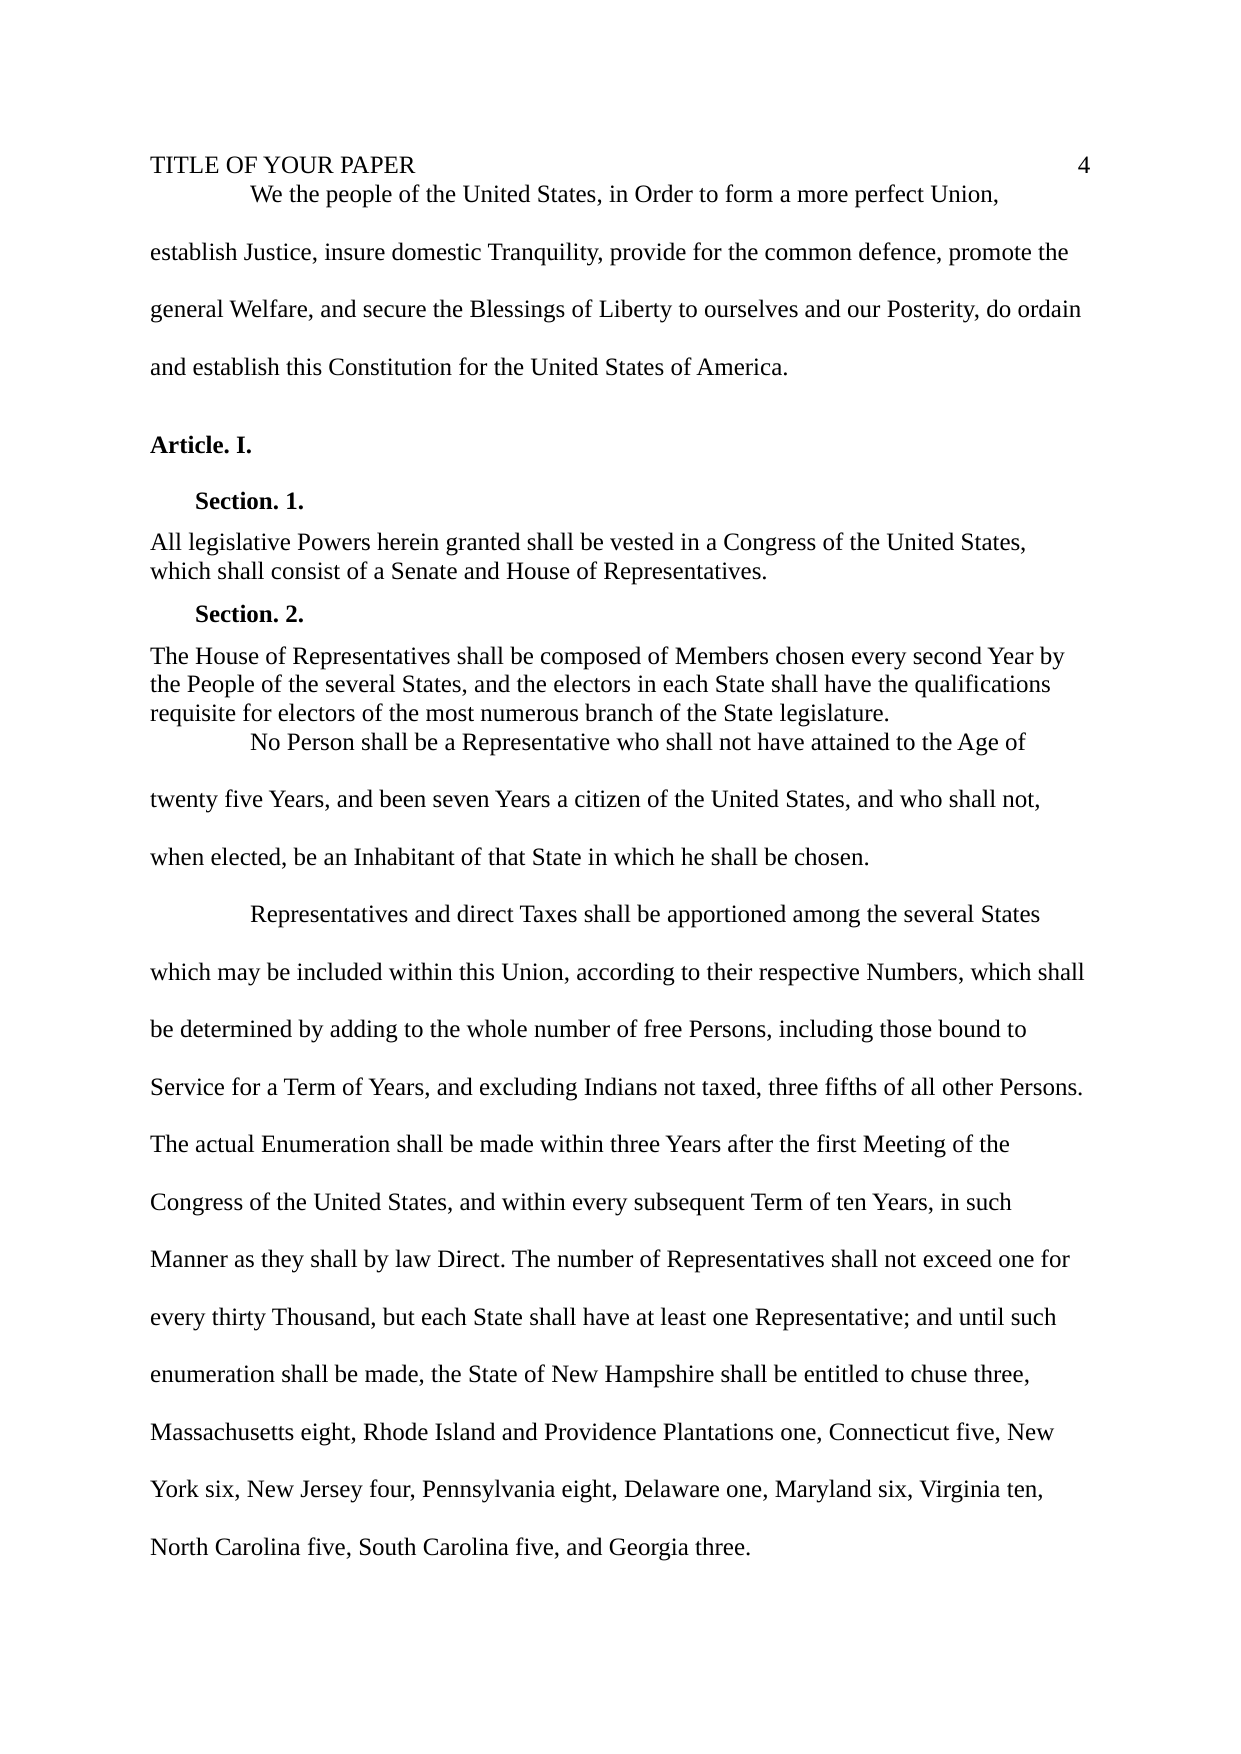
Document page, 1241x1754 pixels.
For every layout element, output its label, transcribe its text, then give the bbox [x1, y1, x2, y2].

text Representatives and direct Taxes shall be apportioned among the several States which may be included within this Union, according to their respective Numbers, which shall be determined by adding to the whole number of free Persons, including those bound to Service for a Term of Years, and excluding Indians not taxed, three fifths of all other Persons. The actual Enumeration shall be made within three Years after the first Meeting of the Congress of the United States, and within every subsequent Term of ten Years, in such Manner as they shall by law Direct. The number of Representatives shall not exceed one for every thirty Thousand, but each State shall have at least one Representative; and until such enumeration shall be made, the State of New Hampshire shall be entitled to chuse three, Massachusetts eight, Rhode Island and Providence Plantations one, Connecticut five, New York six, New Jersey four, Pennsylvania eight, Delaware one, Maryland six, Virginia ten, North Carolina five, South Carolina five, and Georgia three. [150, 899, 1090, 1561]
subtitle Section. 2. [195, 599, 1090, 628]
text The House of Representatives shall be composed of Members chosen every second Year by the People of the several States, and the electors in each State shall have the qualifications requisite for electors of the most numerous branch of the State legislature. [150, 641, 1090, 727]
text We the people of the United States, in Order to form a more perfect Union, establish Justice, insure domestic Tranquility, provide for the common defence, promote the general Welfare, and secure the Blessings of Liberty to ourselves and our Posterity, do ordain and establish this Constitution for the United States of America. [150, 179, 1090, 381]
subtitle Section. 1. [195, 486, 1090, 515]
text All legislative Powers herein granted shall be vested in a Congress of the United States, which shall consist of a Senate and House of Representatives. [150, 527, 1090, 585]
subtitle Article. I. [150, 430, 1090, 459]
text No Person shall be a Representative who shall not have attained to the Age of twenty five Years, and been seven Years a citizen of the United States, and who shall not, when elected, be an Inhabitant of that State in which he shall be chosen. [150, 727, 1090, 871]
